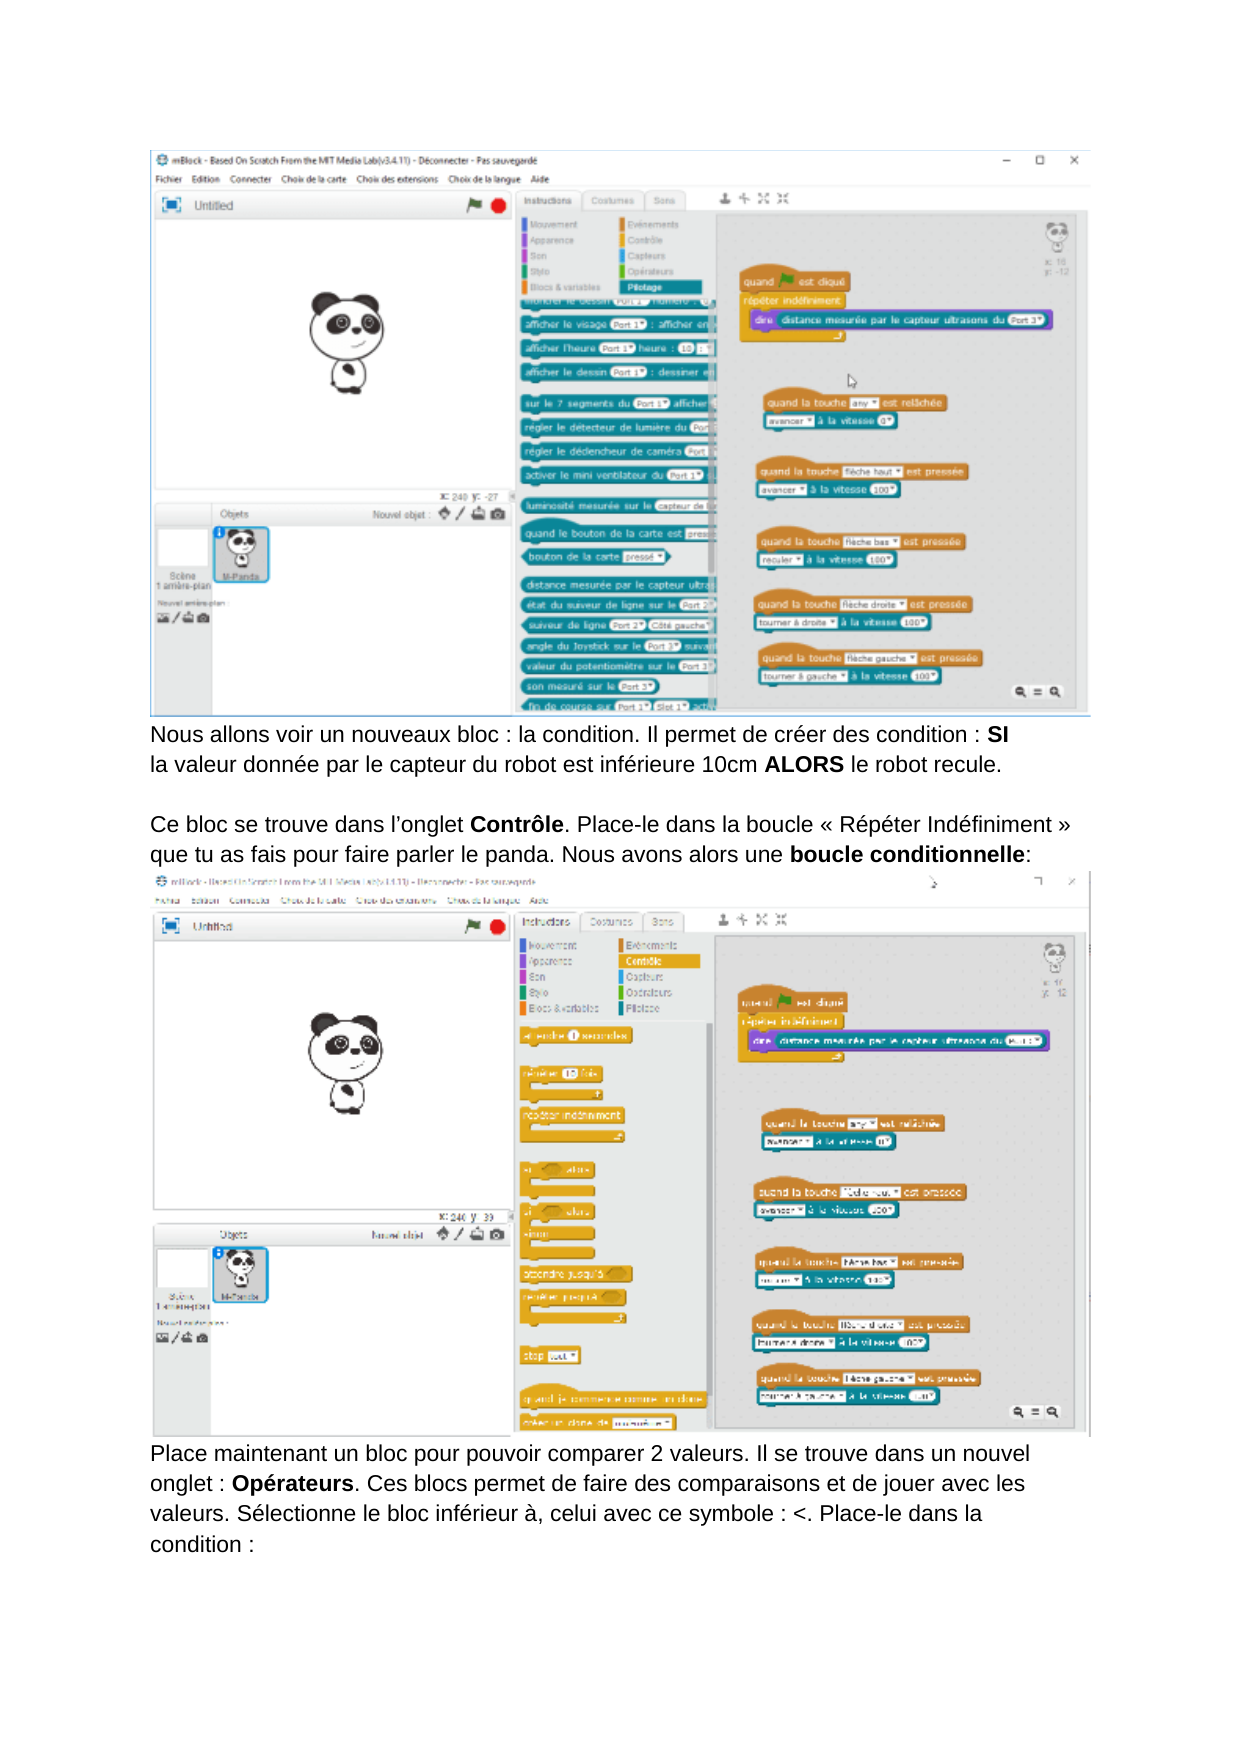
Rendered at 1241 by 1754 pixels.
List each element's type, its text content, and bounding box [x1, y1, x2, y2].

picture [150, 871, 1091, 1437]
picture [150, 150, 1091, 717]
text Ce bloc se trouve dans l’onglet Contrôle. Place-le dans la boucle « Répéter Indéfiniment » que tu as fais pour faire parler le panda. Nous avons alors une boucle conditionnelle: [150, 811, 1090, 868]
text Place maintenant un bloc pour pouvoir comparer 2 valeurs. Il se trouve dans un nouvel onglet : Opérateurs. Ces blocs permet de faire des comparaisons et de jouer avec les valeurs. Sélectionne le bloc inférieur à, celui avec ce symbole : <. Place-le dans la condition : [150, 1440, 1090, 1557]
text Nous allons voir un nouveaux bloc : la condition. Il permet de créer des condition : SI [150, 721, 1090, 747]
text la valeur donnée par le capteur du robot est inférieure 10cm ALORS le robot recule. [150, 751, 1090, 777]
